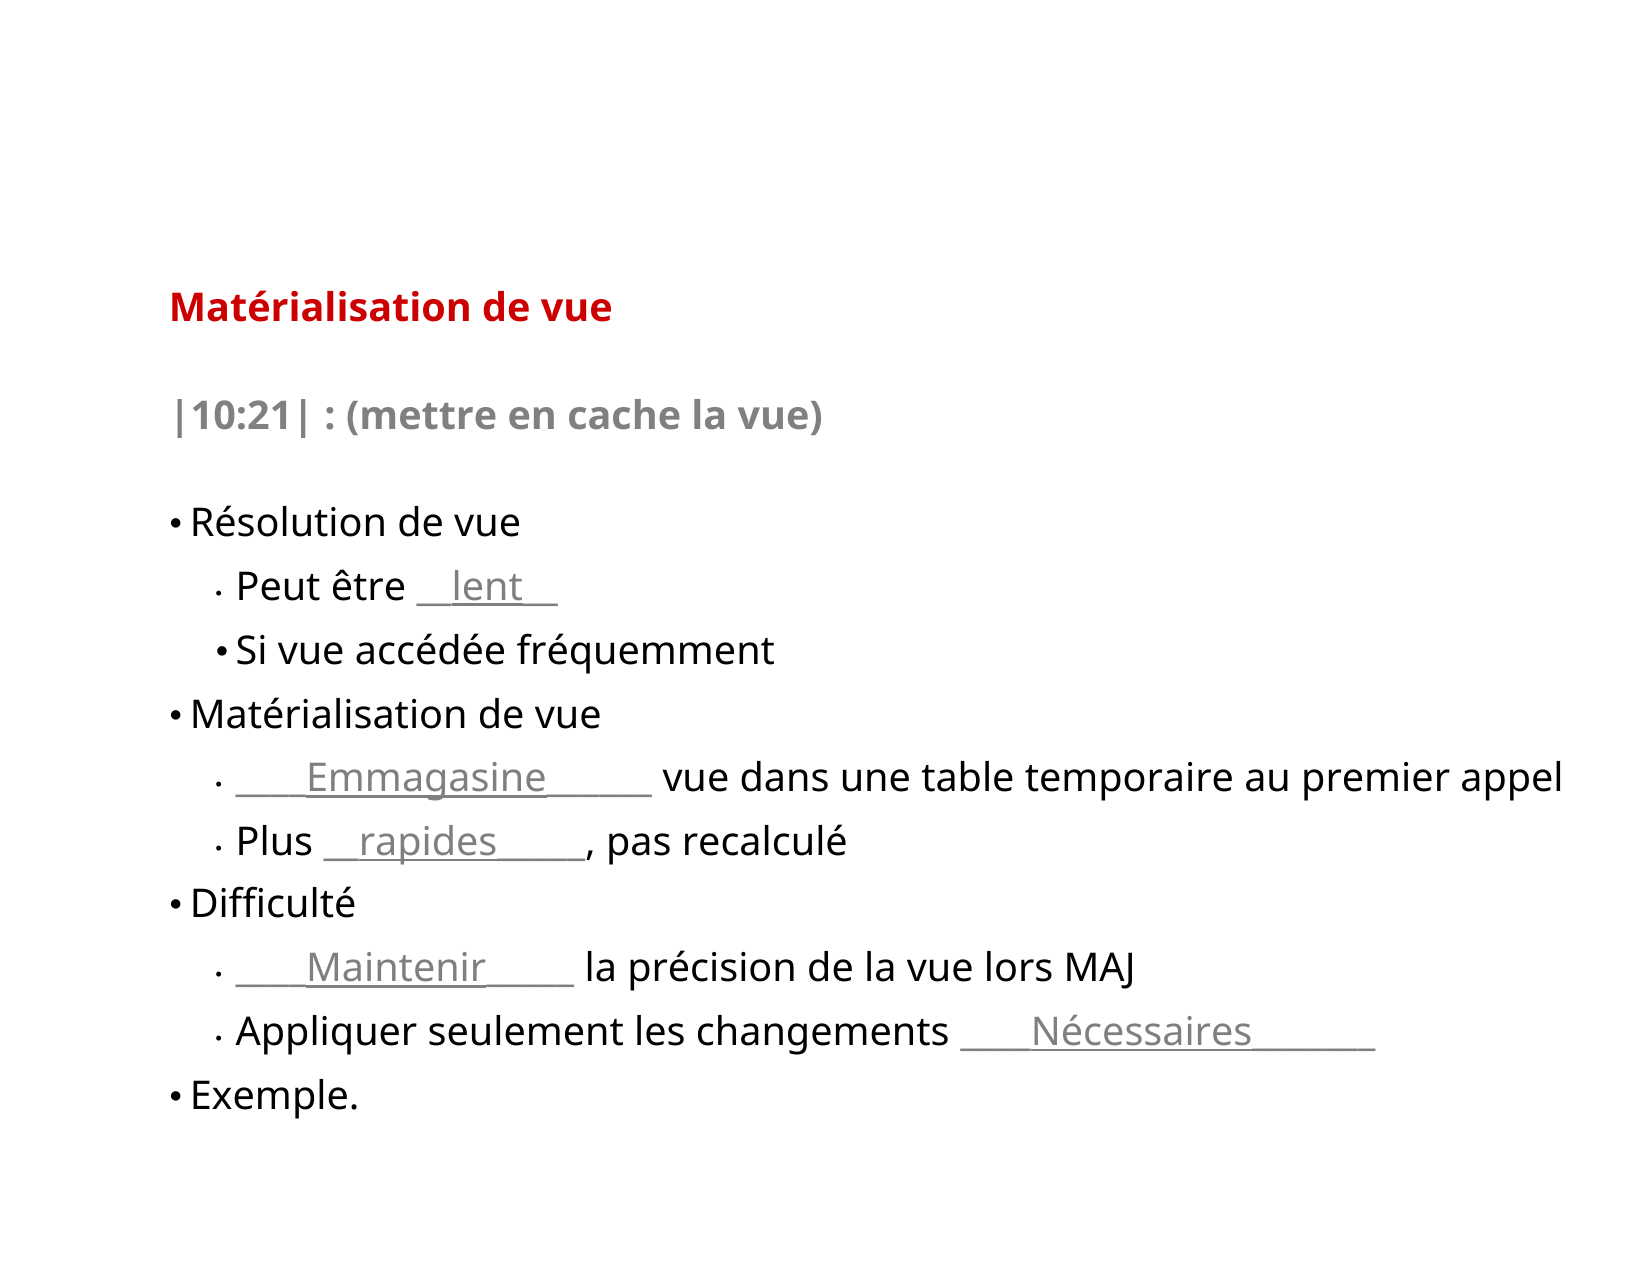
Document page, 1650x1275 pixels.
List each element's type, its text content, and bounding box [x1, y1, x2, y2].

list Peut être __lent__ [215, 558, 1577, 612]
list Résolution de vue [168, 494, 1577, 548]
list Matérialisation de vue [168, 686, 1577, 740]
text Matérialisation de vue [169, 279, 1577, 333]
list ____Maintenir_____ la précision de la vue lors MAJ [215, 939, 1577, 993]
list Appliquer seulement les changements ____Nécessaires_______ [215, 1003, 1577, 1057]
list Exemple. [168, 1067, 1577, 1121]
list Difficulté [168, 876, 1577, 929]
text |10:21| : (mettre en cache la vue) [169, 387, 1577, 441]
list Plus __rapides_____, pas recalculé [215, 813, 1577, 867]
list ____Emmagasine______ vue dans une table temporaire au premier appel [215, 749, 1577, 803]
list Si vue accédée fréquemment [215, 622, 1577, 676]
